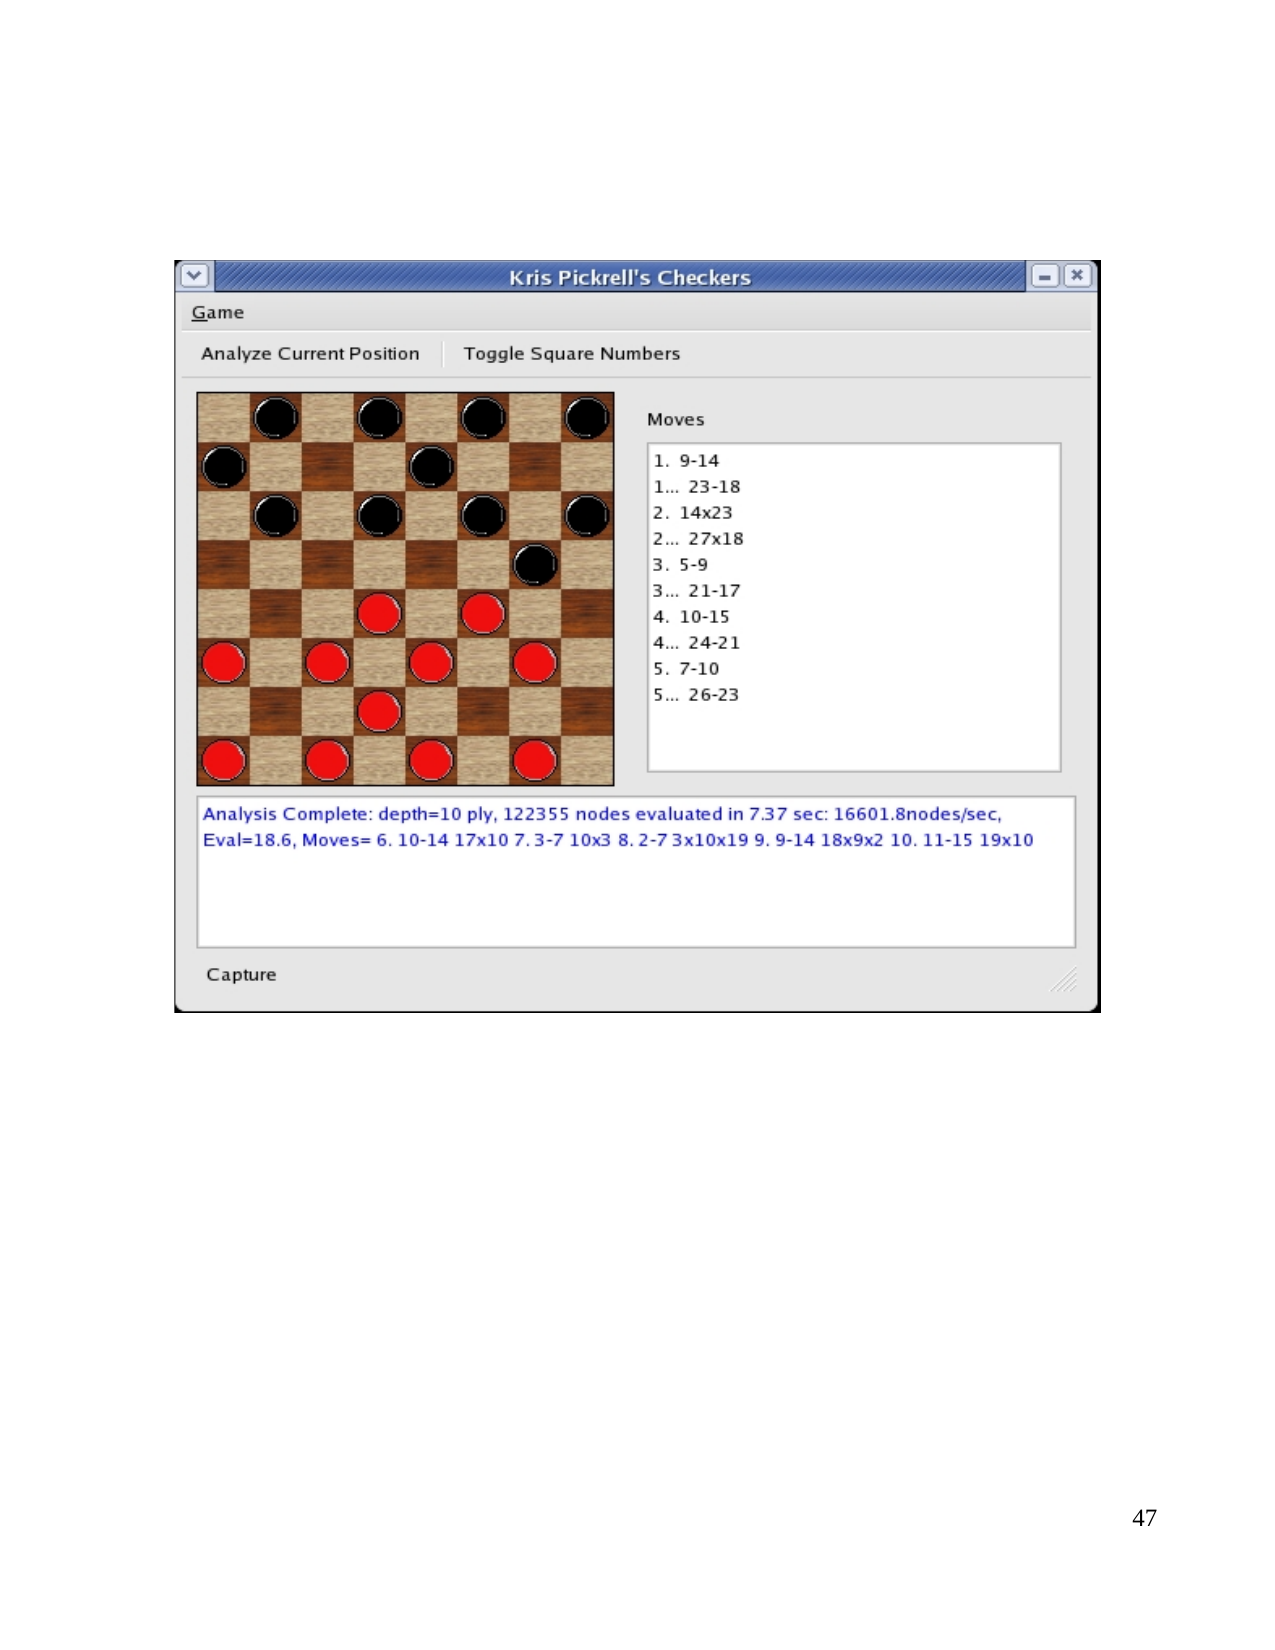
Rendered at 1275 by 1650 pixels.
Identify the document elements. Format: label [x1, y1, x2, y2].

picture [174, 260, 1101, 1013]
